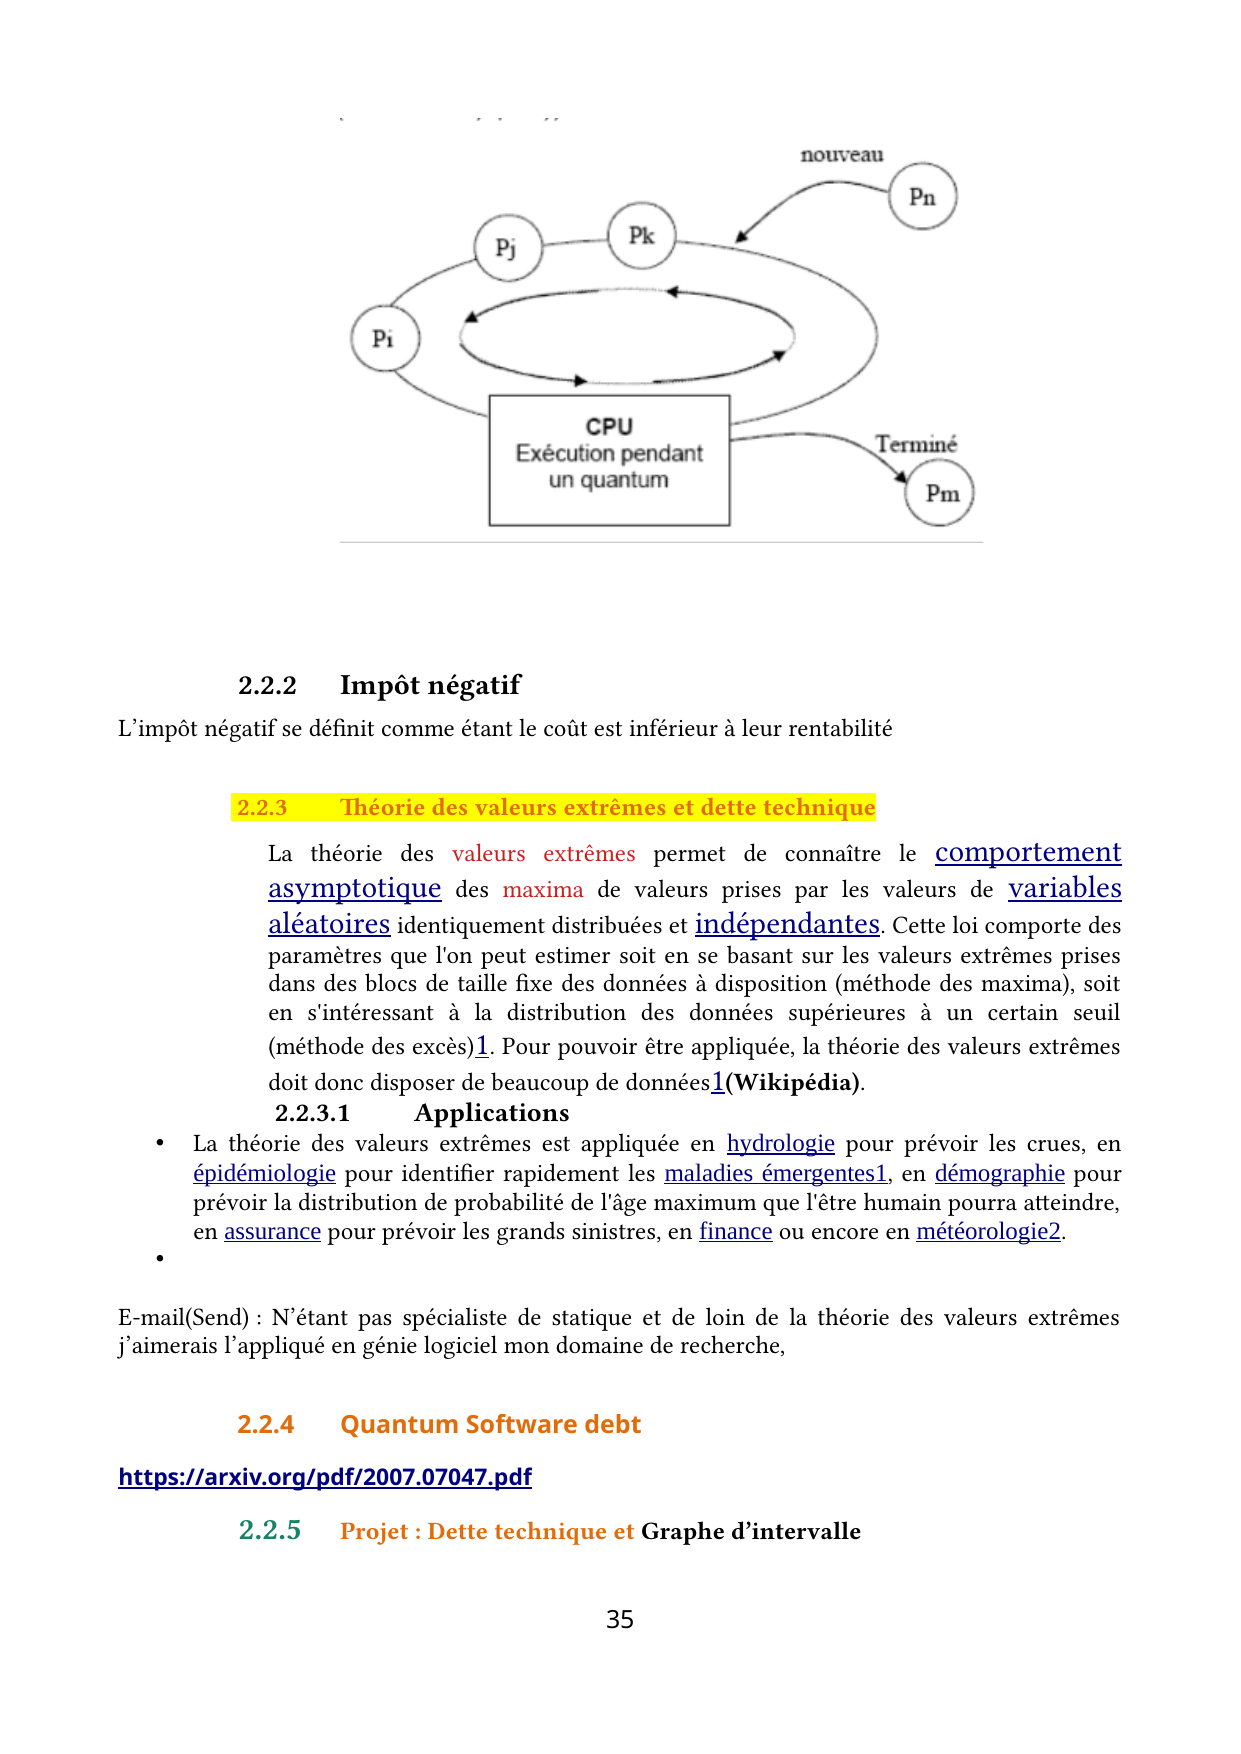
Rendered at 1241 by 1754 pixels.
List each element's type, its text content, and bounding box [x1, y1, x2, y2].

text https://arxiv.org/pdf/2007.07047.pdf [118, 1461, 1122, 1492]
list La théorie des valeurs extrêmes permet de connaître le comportement asymptotique des maxima de valeurs prises par les valeurs de variables aléatoires identiquement distribuées et indépendantes. Cette loi comporte des paramètres que l'on peut estimer soit en se basant sur les valeurs extrêmes prises dans des blocs de taille fixe des données à disposition (méthode des maxima), soit en s'intéressant à la distribution des données supérieures à un certain seuil (méthode des excès)1. Pour pouvoir être appliquée, la théorie des valeurs extrêmes doit donc disposer de beaucoup de données1(Wikipédia). [231, 834, 1122, 1098]
text E-mail(Send) : N’étant pas spécialiste de statique et de loin de la théorie des valeurs extrêmes j’aimerais l’appliqué en génie logiciel mon domaine de recherche, [118, 1303, 1122, 1360]
list Applications [268, 1098, 1122, 1128]
subtitle Théorie des valeurs extrêmes et dette technique [231, 793, 1122, 821]
list Projet : Dette technique et Graphe d’intervalle [231, 1511, 1122, 1547]
list La théorie des valeurs extrêmes est appliquée en hydrologie pour prévoir les crues, en épidémiologie pour identifier rapidement les maladies émergentes1, en démographie pour prévoir la distribution de probabilité de l'âge maximum que l'être humain pourra atteindre, en assurance pour prévoir les grands sinistres, en finance ou encore en météorologie2. [156, 1128, 1122, 1246]
text L’impôt négatif se définit comme étant le coût est inférieur à leur rentabilité [118, 714, 1122, 743]
list Quantum Software debt [231, 1407, 1122, 1441]
subtitle Impôt négatif [231, 668, 1122, 702]
picture [339, 118, 984, 544]
